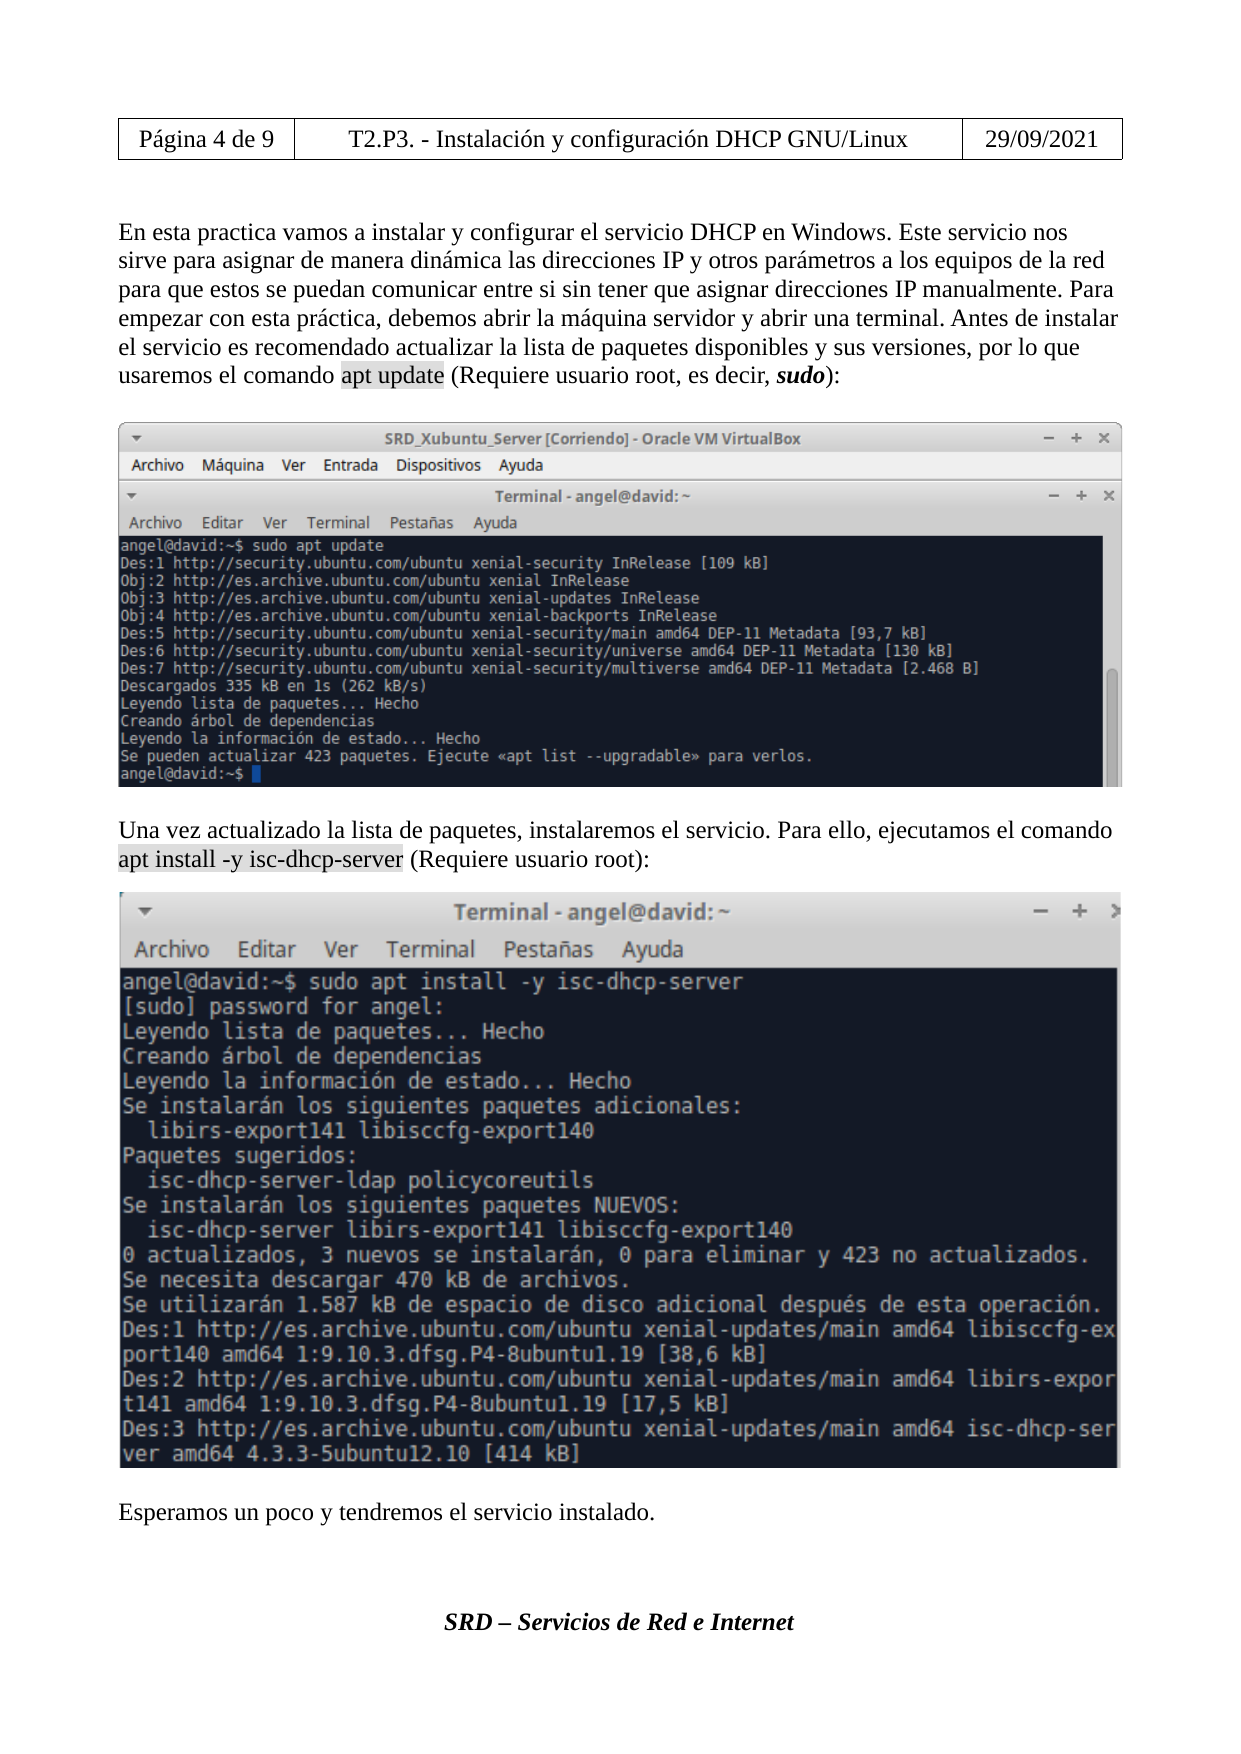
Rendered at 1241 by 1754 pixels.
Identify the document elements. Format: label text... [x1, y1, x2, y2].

picture [119, 892, 1121, 1468]
text Esperamos un poco y tendremos el servicio instalado. [118, 1497, 1122, 1525]
picture [118, 422, 1123, 787]
text sirve para asignar de manera dinámica las direcciones IP y otros parámetros a los equipos de la red para que estos se puedan comunicar entre si sin tener que asignar direcciones IP manualmente. Para empezar con esta práctica, debemos abrir la máquina servidor y abrir una terminal. Antes de instalar el servicio es recomendado actualizar la lista de paquetes disponibles y sus versiones, por lo que usaremos el comando apt update (Requiere usuario root, es decir, sudo): [118, 246, 1122, 389]
text En esta practica vamos a instalar y configurar el servicio DHCP en Windows. Este servicio nos [118, 217, 1122, 246]
text Una vez actualizado la lista de paquetes, instalaremos el servicio. Para ello, ejecutamos el comando apt install -y isc-dhcp-server (Requiere usuario root): [118, 815, 1122, 872]
